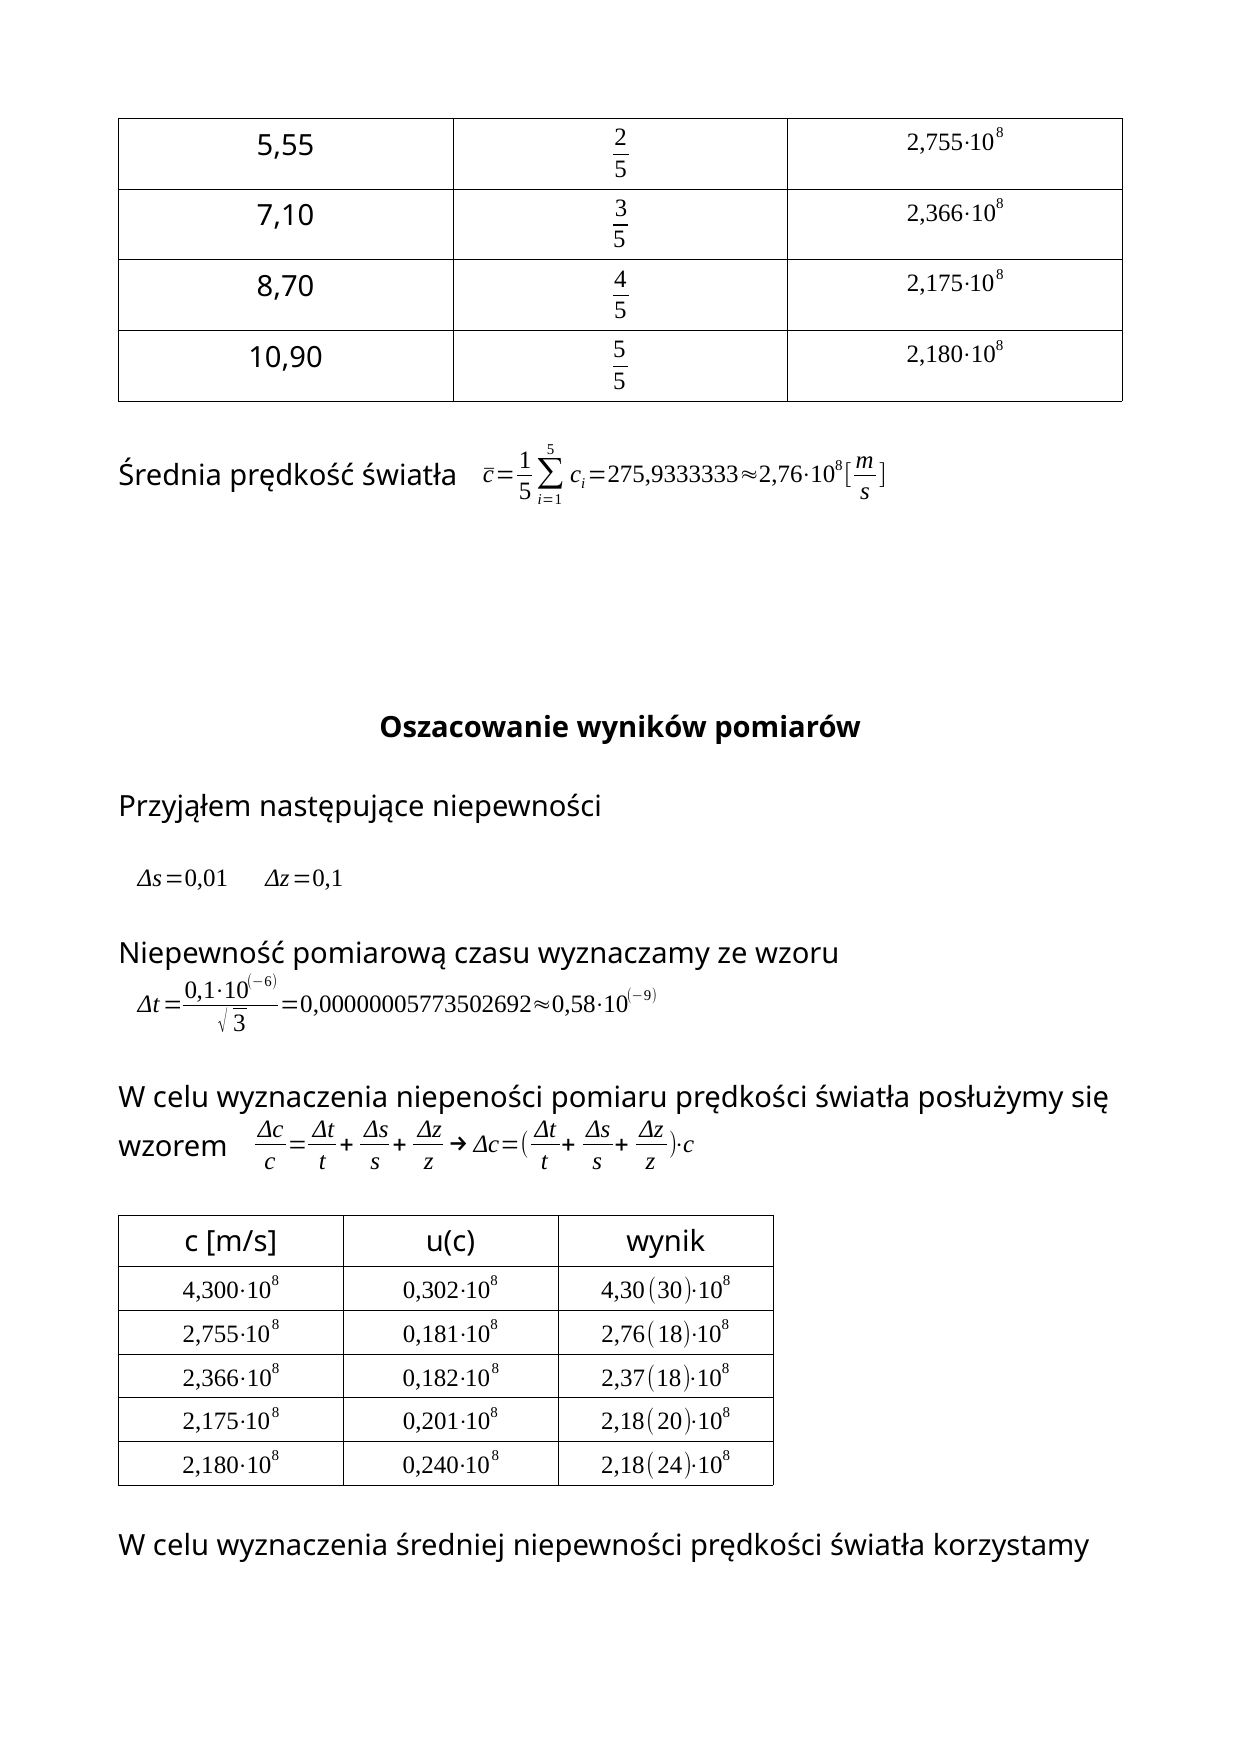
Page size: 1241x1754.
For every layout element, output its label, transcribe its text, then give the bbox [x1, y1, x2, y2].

table_cell [119, 1267, 343, 1310]
table_cell [344, 1267, 558, 1310]
table_cell 8,70 [119, 260, 453, 330]
table_cell [559, 1267, 773, 1310]
table_cell [119, 1398, 343, 1441]
table_cell [344, 1442, 558, 1485]
table_cell [559, 1355, 773, 1397]
table_cell [454, 119, 787, 189]
table_cell 10,90 [119, 331, 453, 401]
table_cell [559, 1398, 773, 1441]
table_cell [788, 331, 1122, 401]
table_cell [559, 1311, 773, 1353]
table_header wynik [559, 1216, 773, 1266]
table_cell [454, 190, 787, 259]
table_cell [788, 119, 1122, 189]
table_cell [344, 1311, 558, 1353]
text Oszacowanie wyników pomiarów [118, 706, 1122, 746]
table_cell [119, 1311, 343, 1353]
table_cell [119, 1442, 343, 1485]
table_cell [119, 1355, 343, 1397]
table_cell [788, 260, 1122, 330]
table_cell [454, 331, 787, 401]
text W celu wyznaczenia średniej niepewności prędkości światła korzystamy ze wzoru [118, 1524, 1122, 1564]
table_cell [559, 1442, 773, 1485]
table_cell [344, 1398, 558, 1441]
table_cell [344, 1355, 558, 1397]
table_cell [788, 190, 1122, 259]
text Średnia prędkość światła [118, 440, 1122, 508]
table_cell 7,10 [119, 190, 453, 259]
table_cell [454, 260, 787, 330]
table_header u(c) [344, 1216, 558, 1266]
table_cell 5,55 [119, 119, 453, 189]
text W celu wyznaczenia niepeności pomiaru prędkości światła posłużymy się wzorem [118, 1076, 1122, 1175]
text Przyjąłem następujące niepewności [118, 786, 1122, 825]
text Niepewność pomiarową czasu wyznaczamy ze wzoru [118, 932, 1122, 1037]
table_header c [m/s] [119, 1216, 343, 1266]
